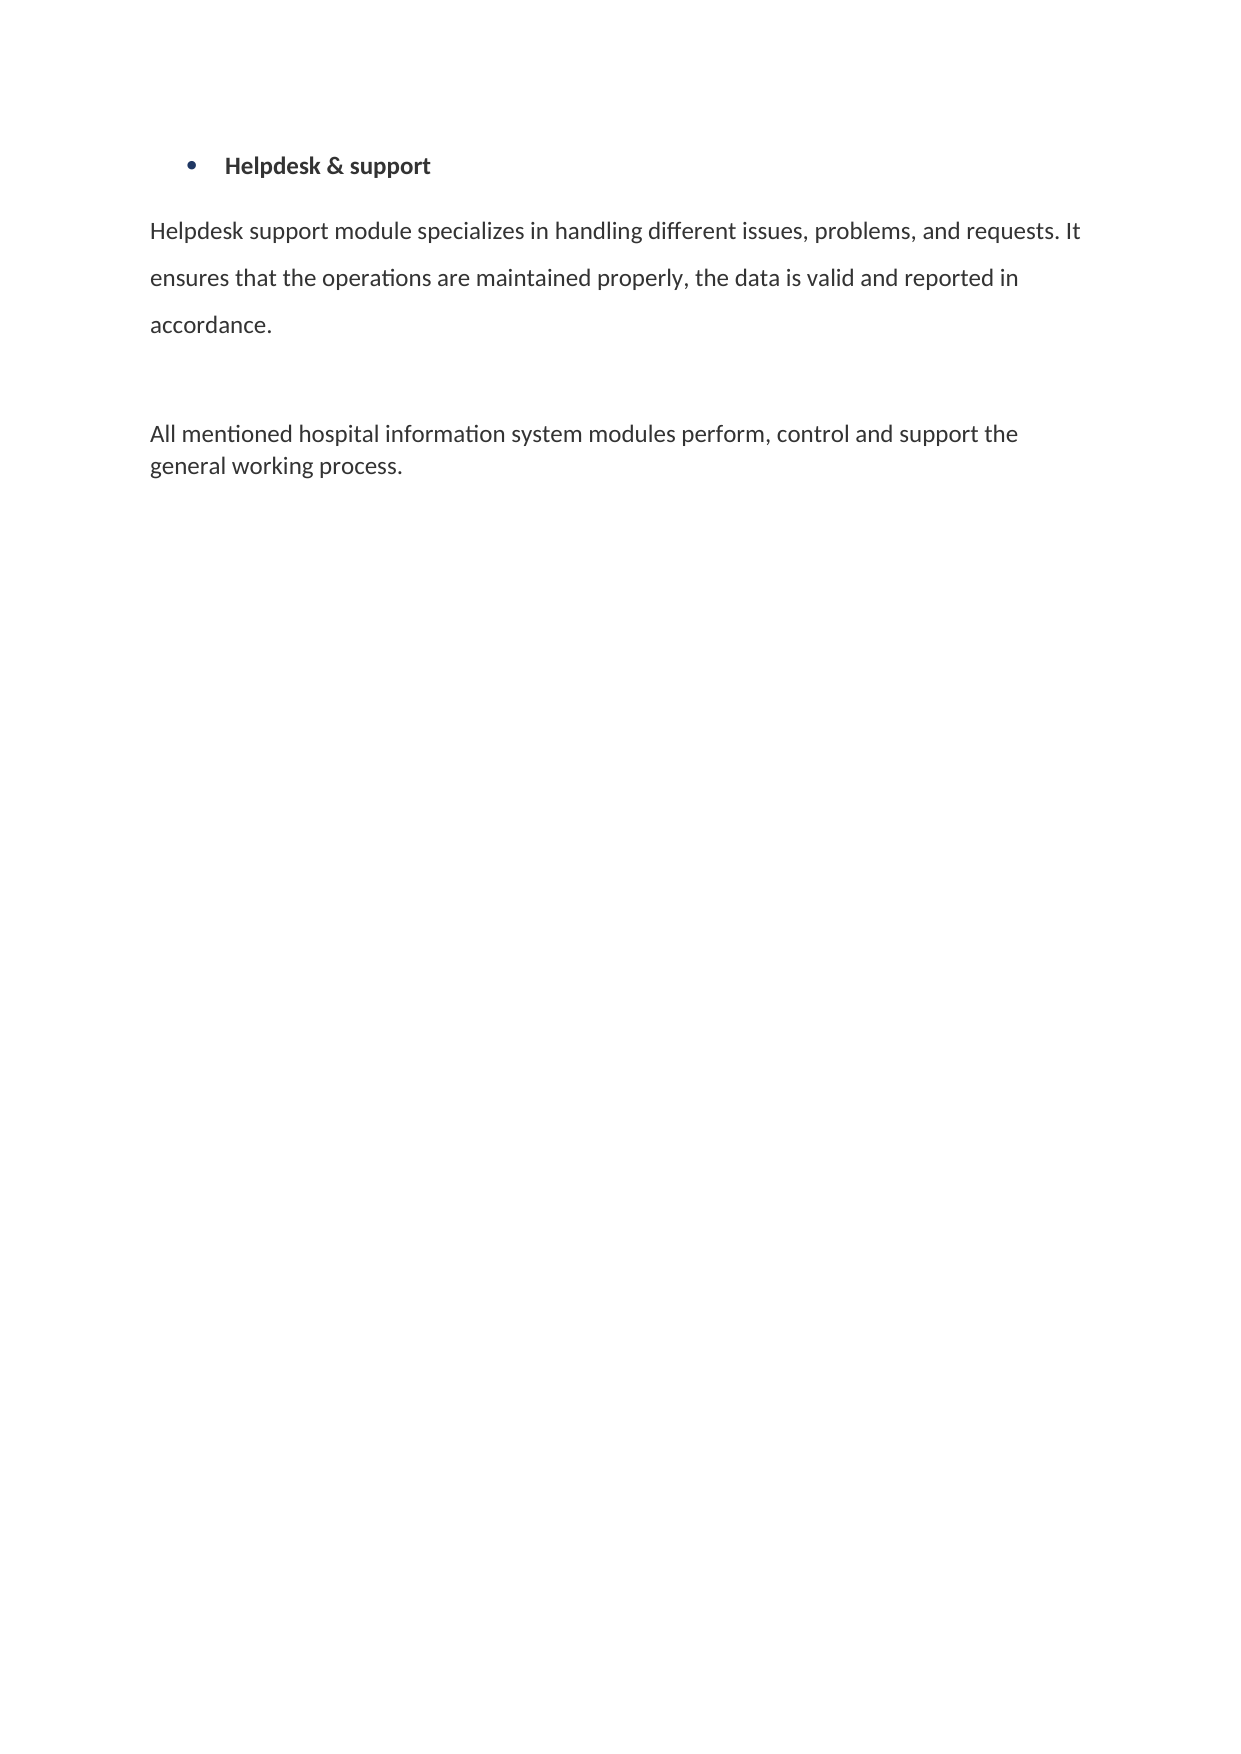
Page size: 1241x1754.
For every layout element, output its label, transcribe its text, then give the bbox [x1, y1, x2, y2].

subtitle Helpdesk & support [187, 150, 1090, 181]
text Helpdesk support module specializes in handling different issues, problems, and requests. It ensures that the operations are maintained properly, the data is valid and reported in accordance. [150, 199, 1090, 339]
text All mentioned hospital information system modules perform, control and support the general working process. [150, 418, 1090, 481]
